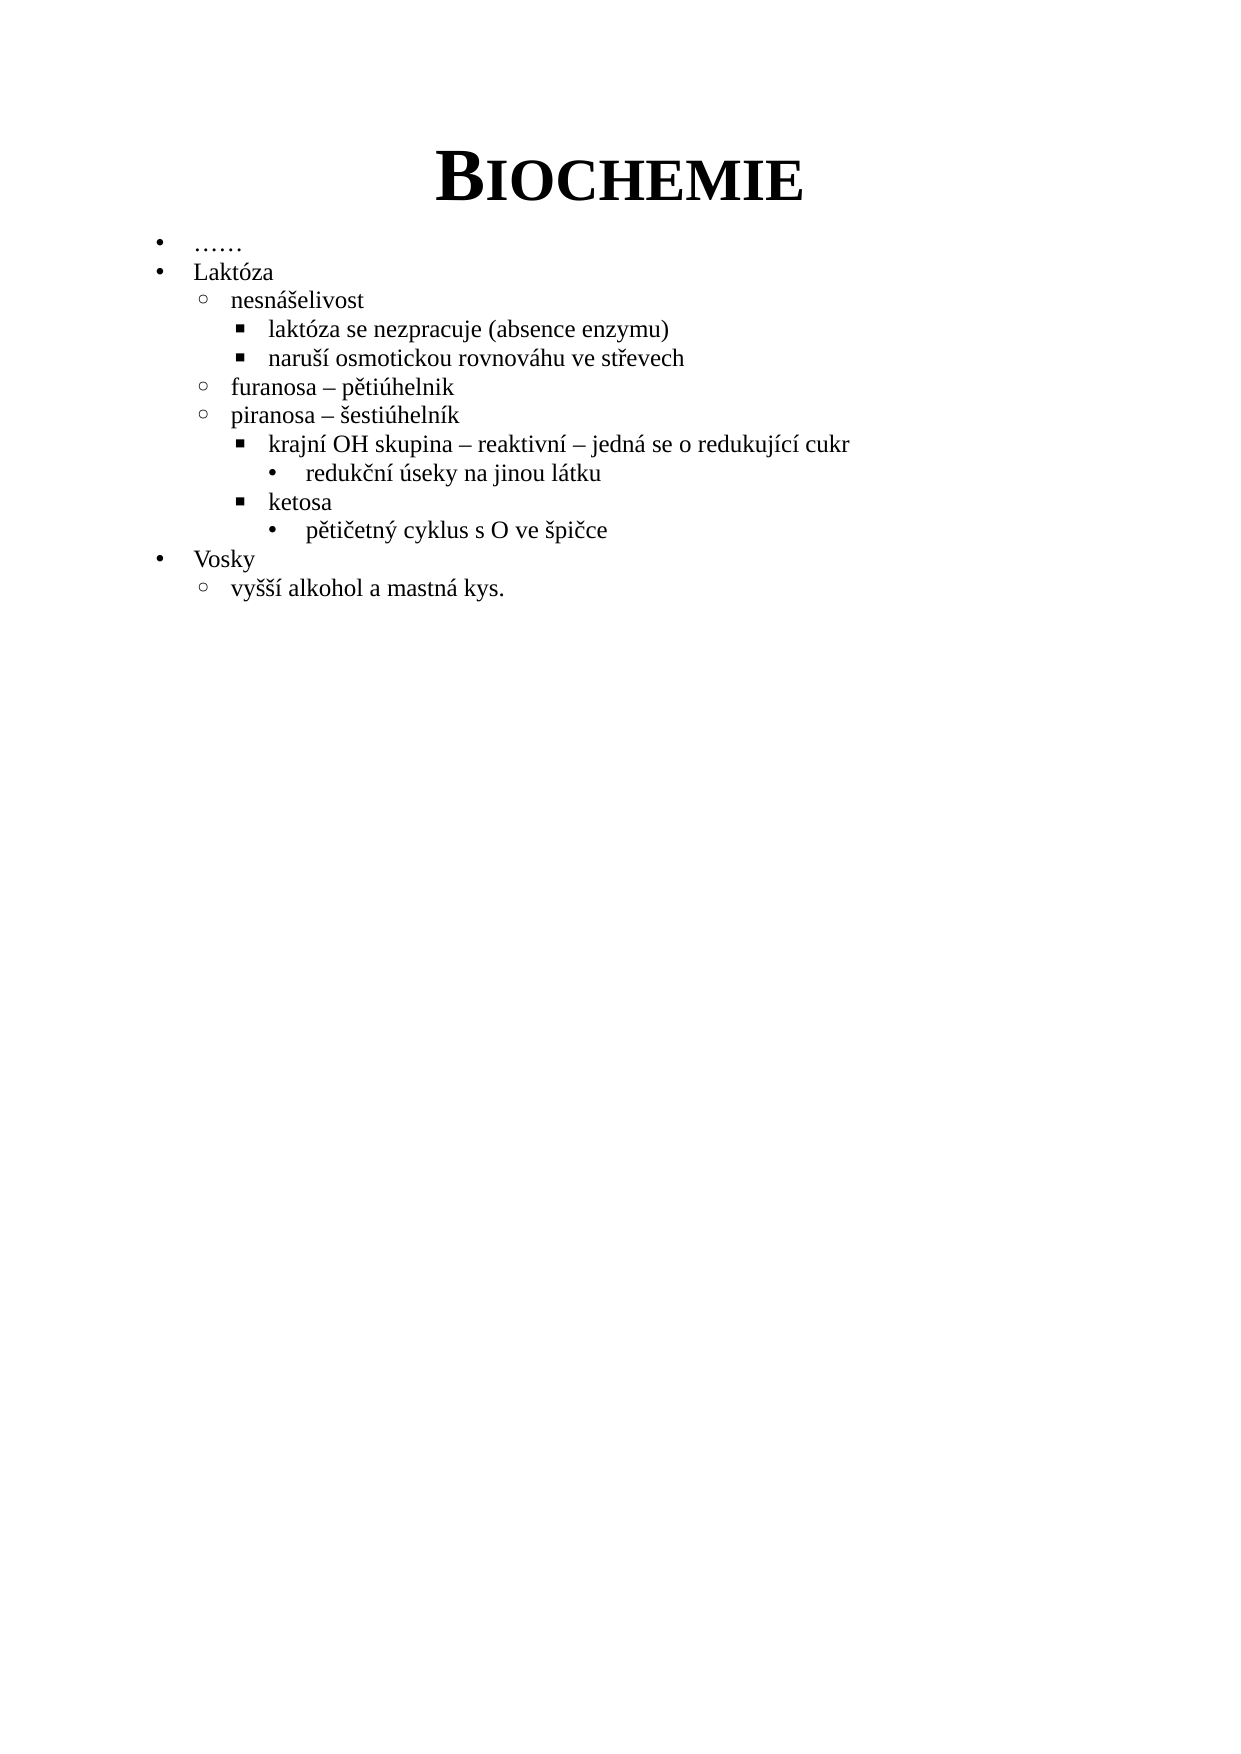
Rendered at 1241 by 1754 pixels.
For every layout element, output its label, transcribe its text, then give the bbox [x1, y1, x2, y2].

list pětičetný cyklus s O ve špičce [268, 515, 1122, 544]
list krajní OH skupina – reaktivní – jedná se o redukující cukr [231, 429, 1122, 458]
list furanosa – pětiúhelnik [193, 372, 1122, 400]
list Laktóza [156, 257, 1122, 285]
list redukční úseky na jinou látku [268, 458, 1122, 487]
list laktóza se nezpracuje (absence enzymu) [231, 314, 1122, 343]
list vyšší alkohol a mastná kys. [193, 573, 1122, 602]
text Biochemie [118, 130, 1122, 216]
list naruší osmotickou rovnováhu ve střevech [231, 343, 1122, 372]
list Vosky [156, 544, 1122, 573]
list ketosa [231, 487, 1122, 515]
list piranosa – šestiúhelník [193, 400, 1122, 429]
list …… [156, 228, 1122, 257]
list nesnášelivost [193, 285, 1122, 314]
